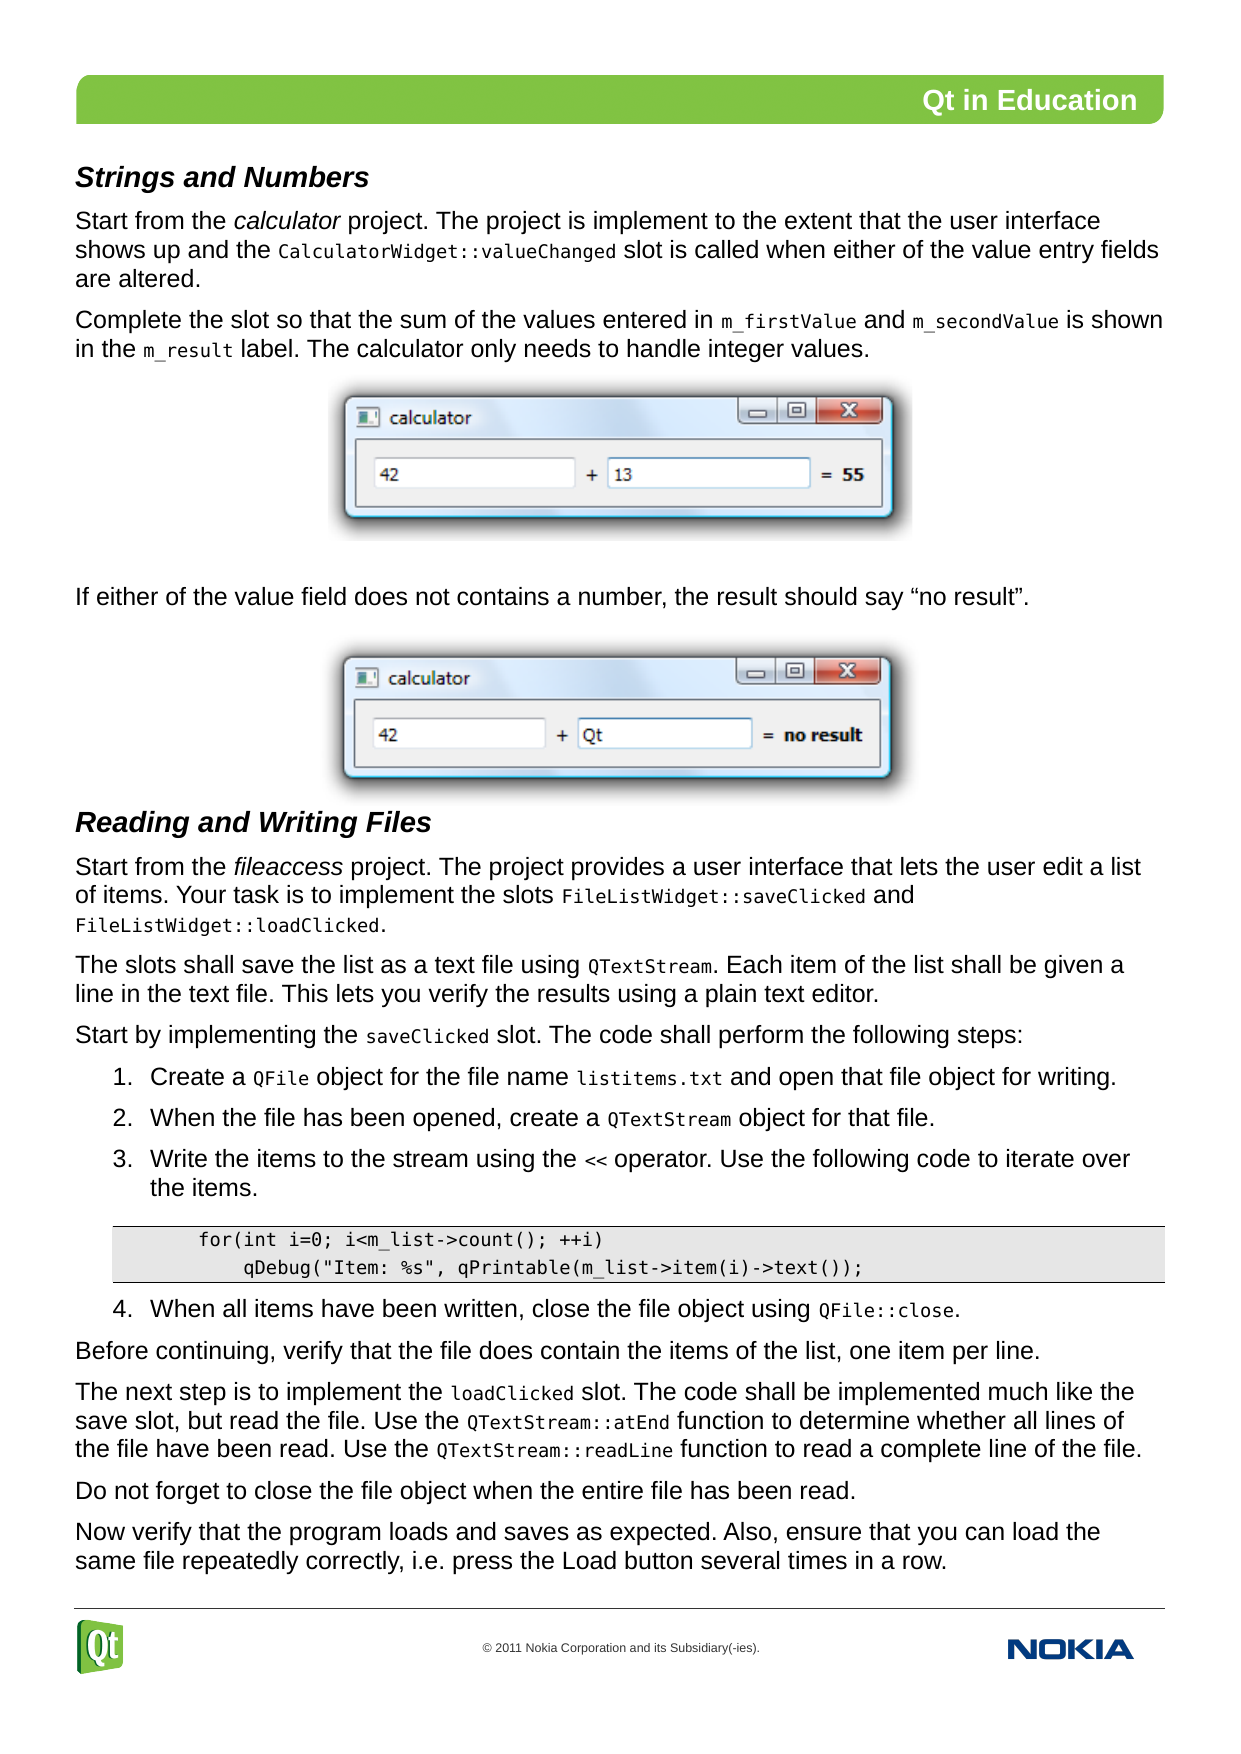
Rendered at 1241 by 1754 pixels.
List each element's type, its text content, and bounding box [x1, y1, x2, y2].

list Write the items to the stream using the << operator. Use the following code to iterate over the items. [112, 1144, 1165, 1201]
text Start by implementing the saveClicked slot. The code shall perform the following steps: [75, 1020, 1165, 1049]
picture [73, 1615, 127, 1679]
list qDebug("Item: %s", qPrintable(m_list->item(i)->text()); [112, 1254, 1165, 1282]
list for(int i=0; i<m_list->count(); ++i) [112, 1227, 1165, 1254]
subtitle Reading and Writing Files [75, 648, 1165, 839]
picture [978, 1610, 1164, 1688]
picture [327, 374, 913, 541]
text Now verify that the program loads and saves as expected. Also, ensure that you can load the same file repeatedly correctly, i.e. press the Load button several times in a row. [75, 1517, 1165, 1574]
text Start from the calculator project. The project is implement to the extent that the user interface shows up and the CalculatorWidget::valueChanged slot is called when either of the value entry fields are altered. [75, 206, 1165, 292]
subtitle Strings and Numbers [75, 160, 1165, 193]
text If either of the value field does not contains a number, the result should say “no result”. [75, 582, 1165, 610]
list Create a QFile object for the file name listitems.txt and open that file object for writing. [112, 1061, 1165, 1090]
list When the file has been opened, create a QTextStream object for that file. [112, 1103, 1165, 1131]
text Before continuing, verify that the file does contain the items of the list, one item per line. [75, 1336, 1165, 1364]
text The next step is to implement the loadClicked slot. The code shall be implemented much like the save slot, but read the file. Use the QTextStream::atEnd function to determine whether all lines of the file have been read. Use the QTextStream::readLine function to read a complete line of the file. [75, 1377, 1165, 1463]
text Complete the slot so that the sum of the values entered in m_firstValue and m_secondValue is shown in the m_result label. The calculator only needs to handle integer values. [75, 305, 1165, 362]
text Do not forget to close the file object when the entire file has been read. [75, 1476, 1165, 1504]
picture [318, 633, 922, 806]
text Start from the fileaccess project. The project provides a user interface that lets the user edit a list of items. Your task is to implement the slots FileListWidget::saveClicked and FileListWidget::loadClicked. [75, 851, 1165, 938]
list When all items have been written, close the file object using QFile::close. [112, 1294, 1165, 1323]
text The slots shall save the list as a text file using QTextStream. Each item of the list shall be given a line in the text file. This lets you verify the results using a plain text editor. [75, 950, 1165, 1008]
picture [76, 75, 1164, 124]
